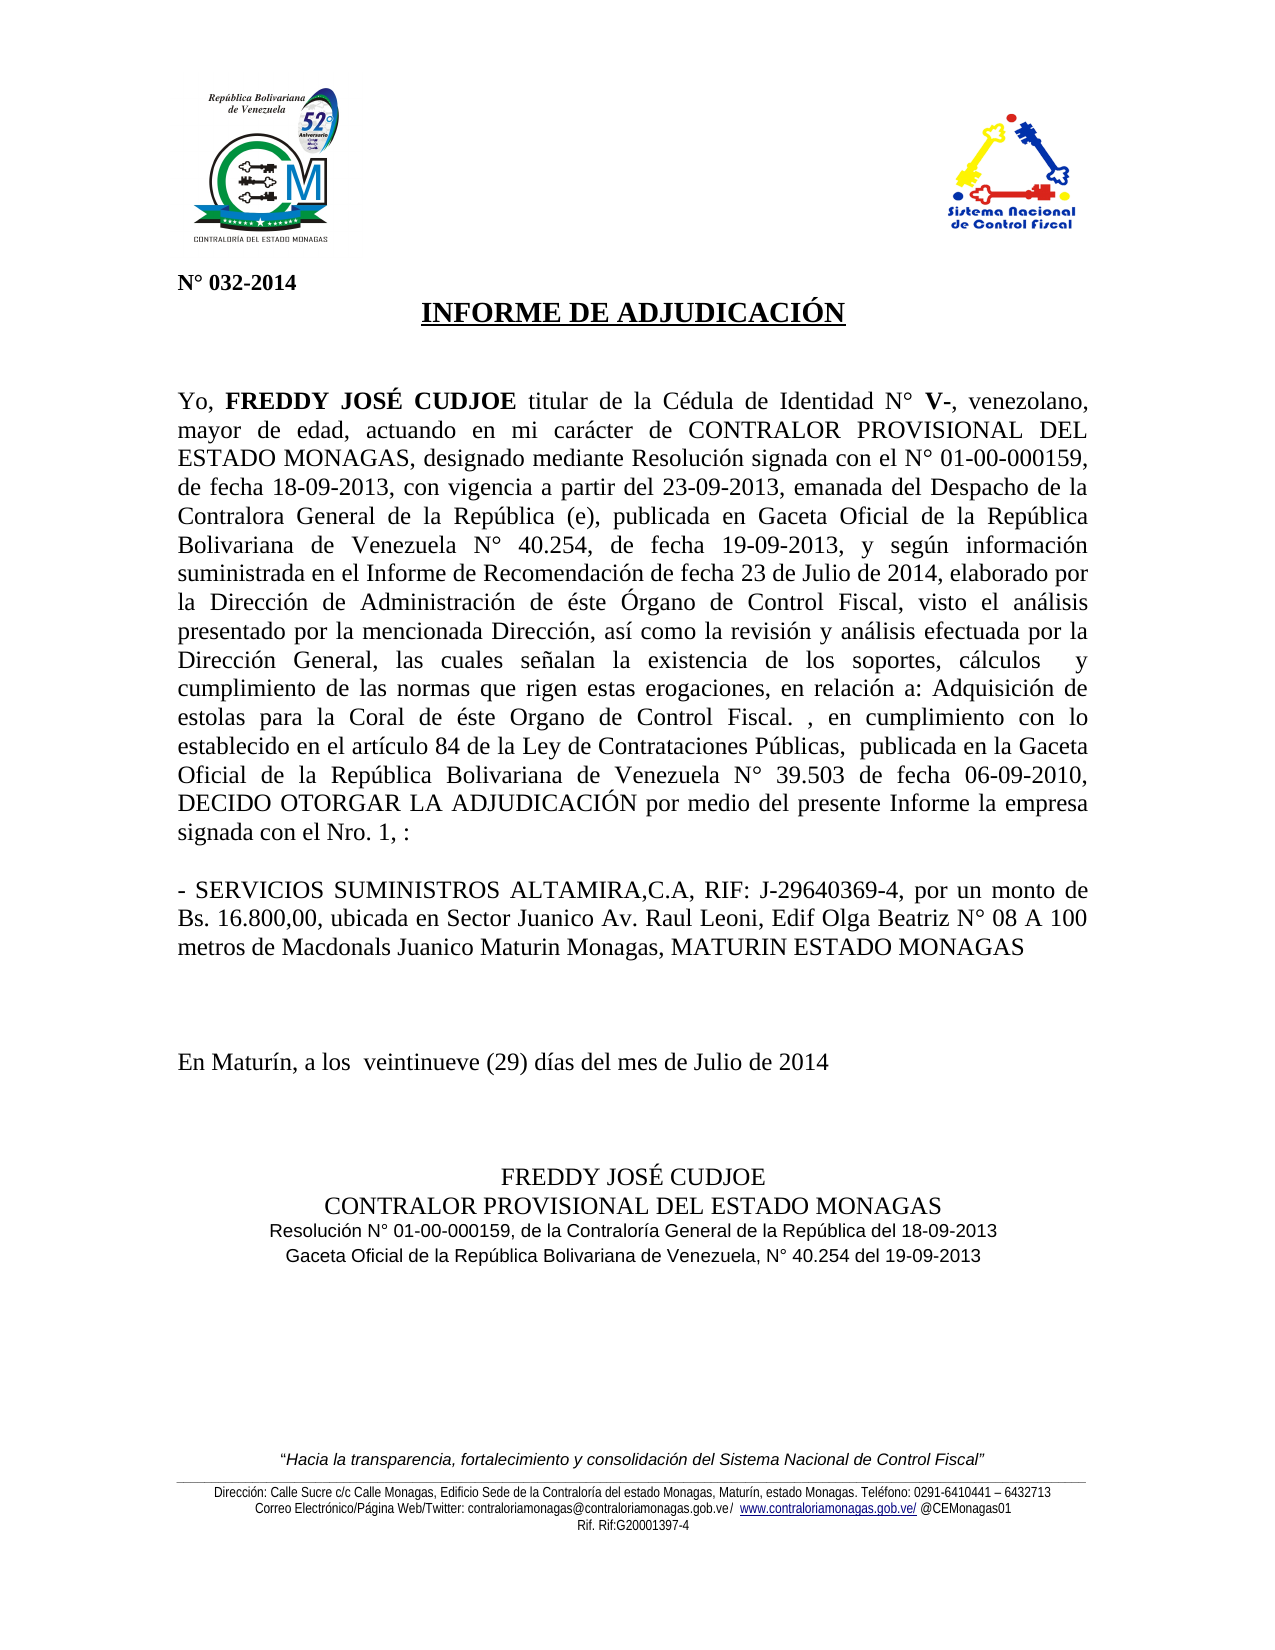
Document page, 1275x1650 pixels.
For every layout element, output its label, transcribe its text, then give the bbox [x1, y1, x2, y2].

picture [169, 72, 363, 258]
text En Maturín, a los veintinueve (29) días del mes de Julio de 2014 [177, 1047, 1089, 1076]
text CONTRALOR PROVISIONAL DEL ESTADO MONAGAS [177, 1191, 1089, 1220]
text Yo, FREDDY JOSÉ CUDJOE titular de la Cédula de Identidad N° V-, venezolano, mayor de edad, actuando en mi carácter de CONTRALOR PROVISIONAL DEL ESTADO MONAGAS, designado mediante Resolución signada con el N° 01-00-000159, de fecha 18-09-2013, con vigencia a partir del 23-09-2013, emanada del Despacho de la Contralora General de la República (e), publicada en Gaceta Oficial de la República Bolivariana de Venezuela N° 40.254, de fecha 19-09-2013, y según información suministrada en el Informe de Recomendación de fecha 23 de Julio de 2014, elaborado por la Dirección de Administración de éste Órgano de Control Fiscal, visto el análisis presentado por la mencionada Dirección, así como la revisión y análisis efectuada por la Dirección General, las cuales señalan la existencia de los soportes, cálculos y cumplimiento de las normas que rigen estas erogaciones, en relación a: Adquisición de estolas para la Coral de éste Organo de Control Fiscal. , en cumplimiento con lo establecido en el artículo 84 de la Ley de Contrataciones Públicas, publicada en la Gaceta Oficial de la República Bolivariana de Venezuela N° 39.503 de fecha 06-09-2010, DECIDO OTORGAR LA ADJUDICACIÓN por medio del presente Informe la empresa signada con el Nro. 1, : [177, 386, 1089, 846]
text INFORME DE ADJUDICACIÓN [177, 295, 1089, 328]
text Resolución N° 01-00-000159, de la Contraloría General de la República del 18-09-2013 [177, 1220, 1089, 1241]
text FREDDY JOSÉ CUDJOE [177, 1162, 1089, 1191]
text - SERVICIOS SUMINISTROS ALTAMIRA,C.A, RIF: J-29640369-4, por un monto de Bs. 16.800,00, ubicada en Sector Juanico Av. Raul Leoni, Edif Olga Beatriz N° 08 A 100 metros de Macdonals Juanico Maturin Monagas, MATURIN ESTADO MONAGAS [177, 875, 1089, 1018]
picture [941, 107, 1088, 235]
text Gaceta Oficial de la República Bolivariana de Venezuela, N° 40.254 del 19-09-2013 [177, 1241, 1089, 1266]
text N° 032-2014 [177, 269, 1089, 295]
